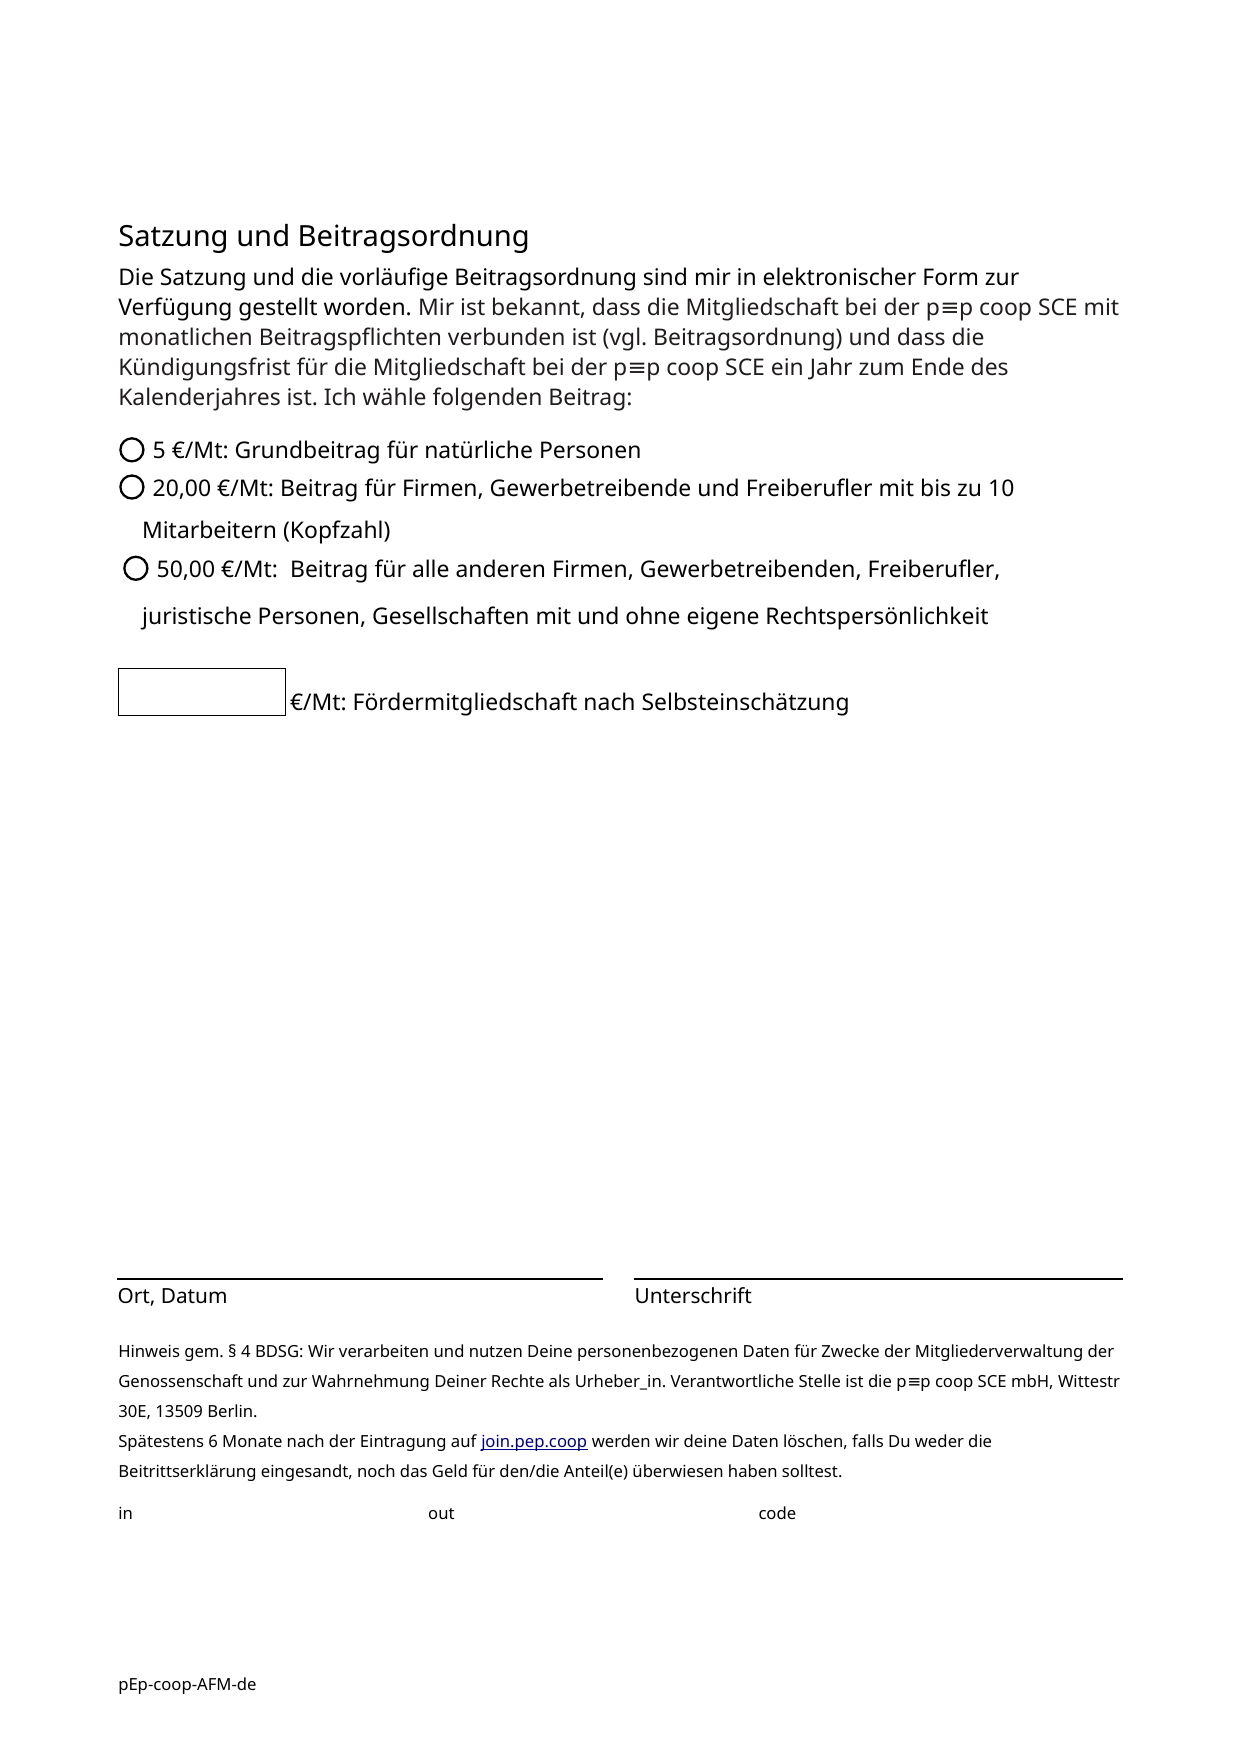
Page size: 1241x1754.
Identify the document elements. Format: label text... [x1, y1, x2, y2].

subtitle Satzung und Beitragsordnung [118, 222, 1122, 252]
text €/Mt: Fördermitgliedschaft nach Selbsteinschätzung [118, 686, 1122, 717]
text Hinweis gem. § 4 BDSG: Wir verarbeiten und nutzen Deine personenbezogenen Daten für Zwecke der Mitgliederverwaltung der Genossenschaft und zur Wahrnehmung Deiner Rechte als Urheber_in. Verantwortliche Stelle ist die p≡p coop SCE mbH, Wittestr 30E, 13509 Berlin. [118, 1333, 1122, 1423]
text juristische Personen, Gesellschaften mit und ohne eigene Rechtspersönlichkeit [118, 600, 1122, 631]
text Mitarbeitern (Kopfzahl) [118, 514, 1122, 545]
table_header [117, 1239, 603, 1278]
text Spätestens 6 Monate nach der Eintragung auf join.pep.coop werden wir deine Daten löschen, falls Du weder die Beitrittserklärung eingesandt, noch das Geld für den/die Anteil(e) überwiesen haben solltest. [118, 1423, 1122, 1483]
table_header [634, 1239, 1123, 1278]
text Die Satzung und die vorläufige Beitragsordnung sind mir in elektronischer Form zur Verfügung gestellt worden. Mir ist bekannt, dass die Mitgliedschaft bei der p≡p coop SCE mit monatlichen Beitragspflichten verbunden ist (vgl. Beitragsordnung) und dass die Kündigungsfrist für die Mitgliedschaft bei der p≡p coop SCE ein Jahr zum Ende des Kalenderjahres ist. Ich wähle folgenden Beitrag: [118, 261, 1122, 411]
table_header Ort, Datum [117, 1280, 603, 1310]
text in out code [118, 1496, 1122, 1526]
table_header Unterschrift [634, 1280, 1123, 1310]
table_header [603, 1239, 634, 1310]
